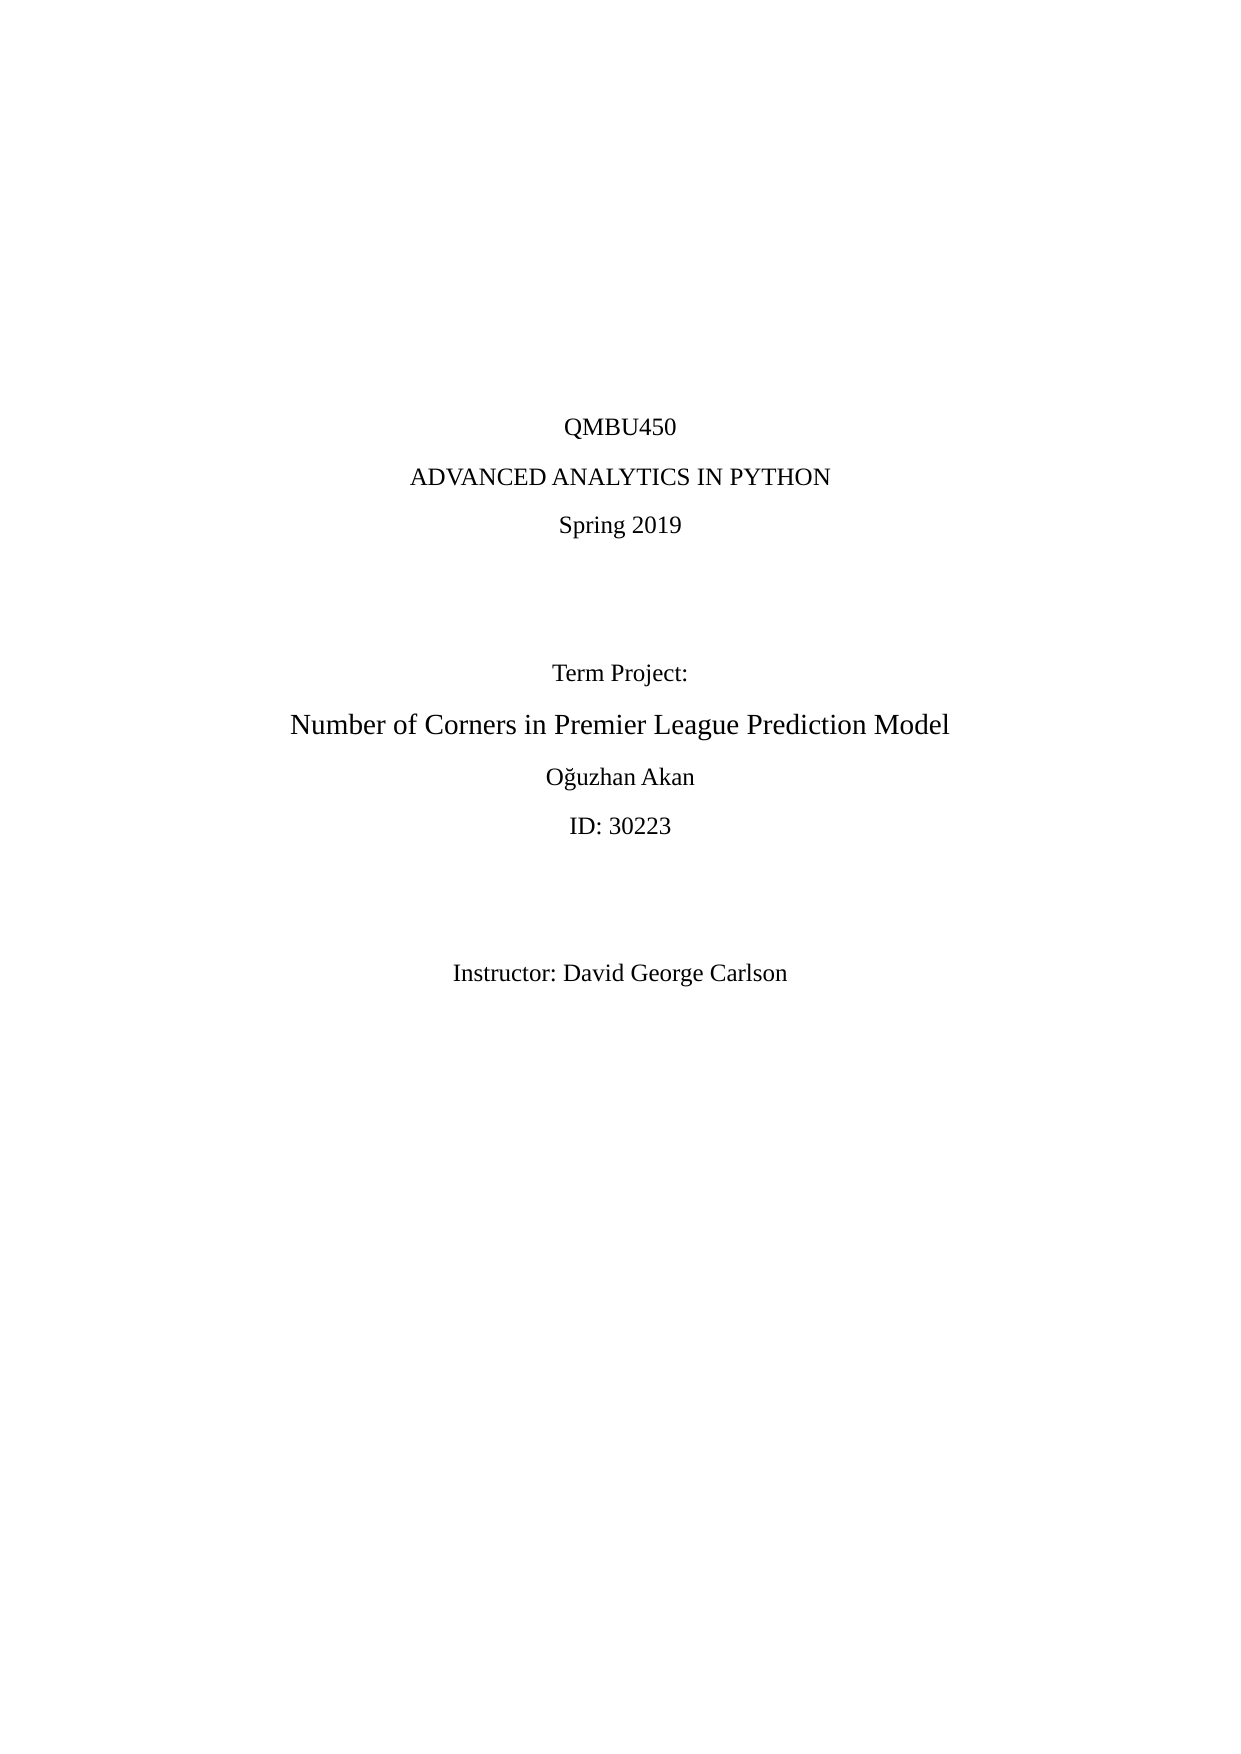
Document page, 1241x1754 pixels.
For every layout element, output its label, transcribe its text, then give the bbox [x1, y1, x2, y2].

text QMBU450 [118, 412, 1122, 441]
text ADVANCED ANALYTICS IN PYTHON [118, 462, 1122, 490]
text Instructor: David George Carlson [118, 958, 1122, 987]
text Term Project: [118, 658, 1122, 687]
text ID: 30223 [118, 811, 1122, 839]
text Number of Corners in Premier League Prediction Model [118, 707, 1122, 740]
text Spring 2019 [118, 511, 1122, 539]
text Oğuzhan Akan [118, 762, 1122, 790]
